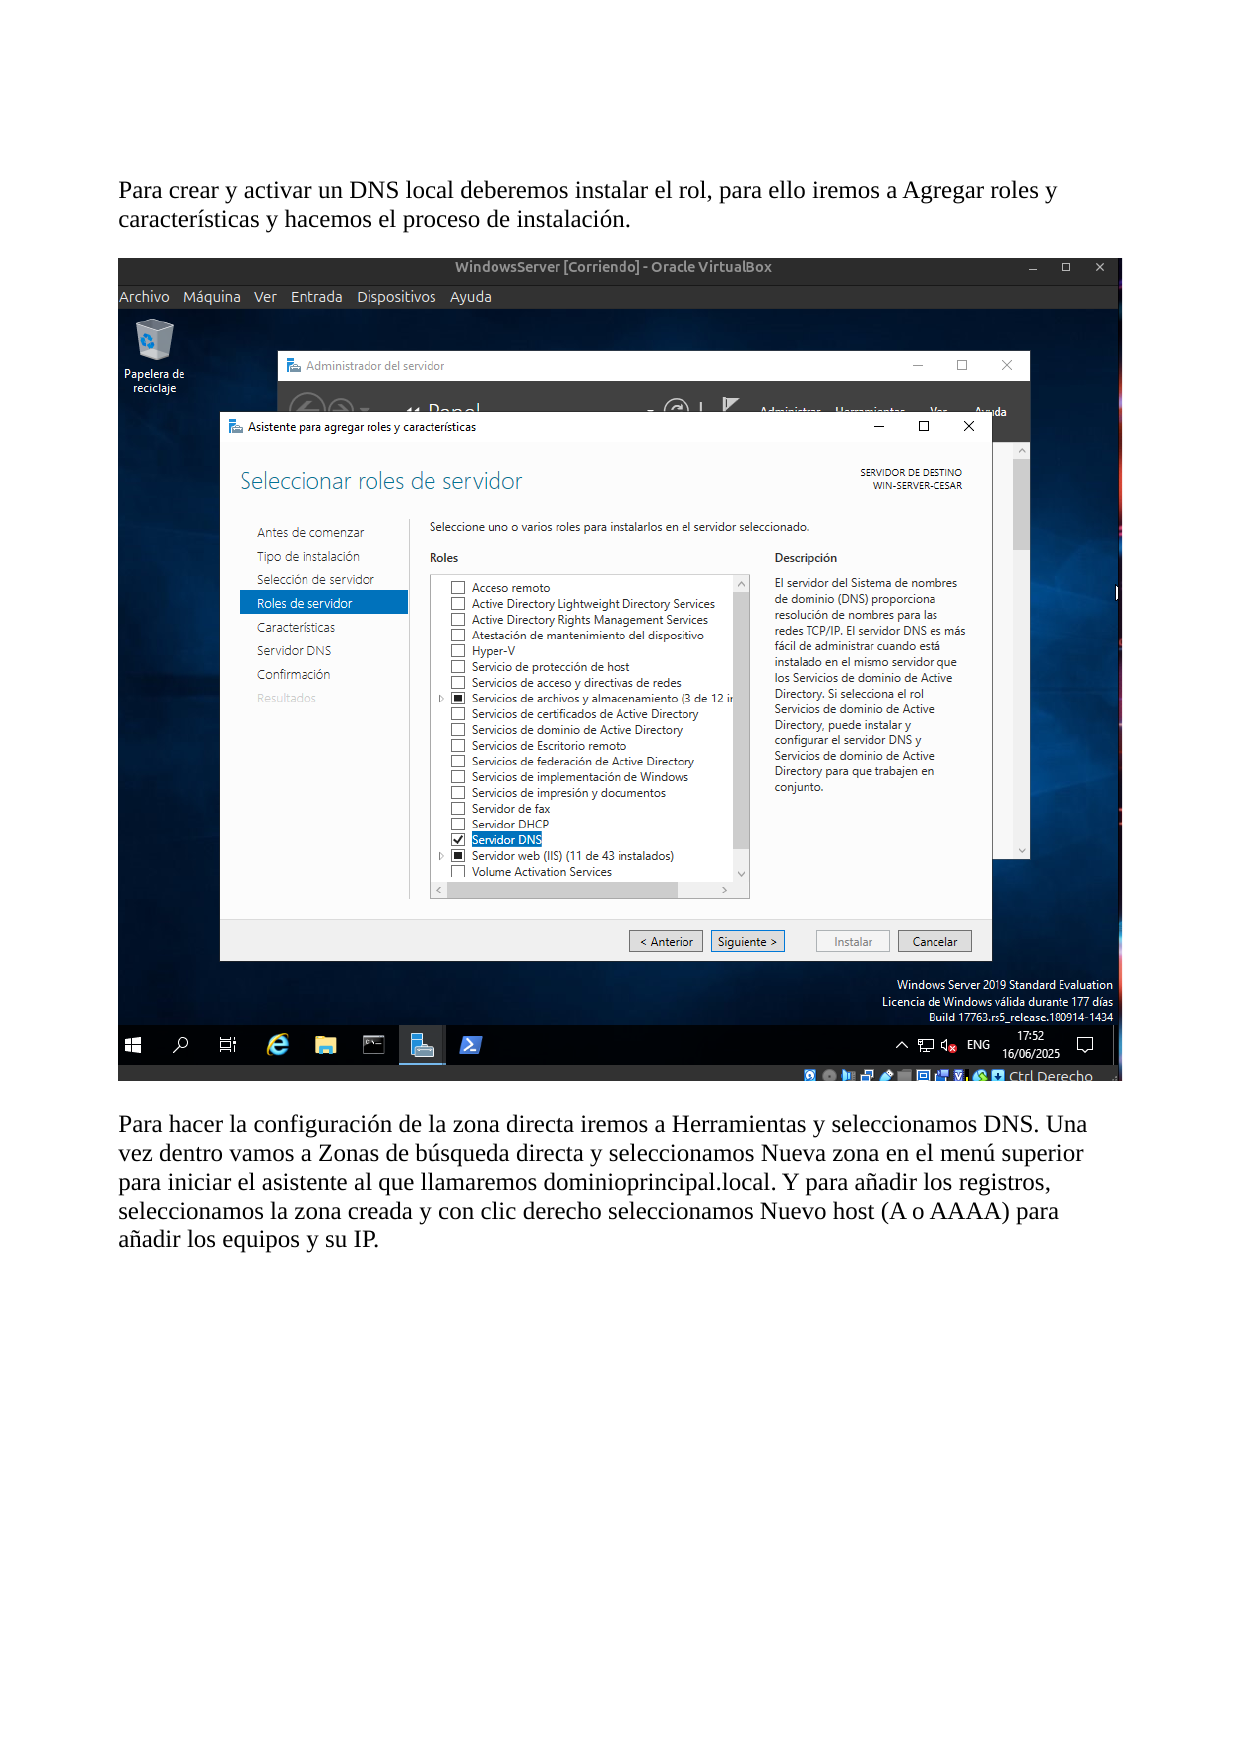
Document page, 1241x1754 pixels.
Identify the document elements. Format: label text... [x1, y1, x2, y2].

picture [118, 258, 1123, 1081]
text Para hacer la configuración de la zona directa iremos a Herramientas y seleccionamos DNS. Una vez dentro vamos a Zonas de búsqueda directa y seleccionamos Nueva zona en el menú superior para iniciar el asistente al que llamaremos dominioprincipal.local. Y para añadir los registros, seleccionamos la zona creada y con clic derecho seleccionamos Nuevo host (A o AAAA) para añadir los equipos y su IP. [118, 1109, 1122, 1253]
text Para crear y activar un DNS local deberemos instalar el rol, para ello iremos a Agregar roles y características y hacemos el proceso de instalación. [118, 176, 1122, 233]
